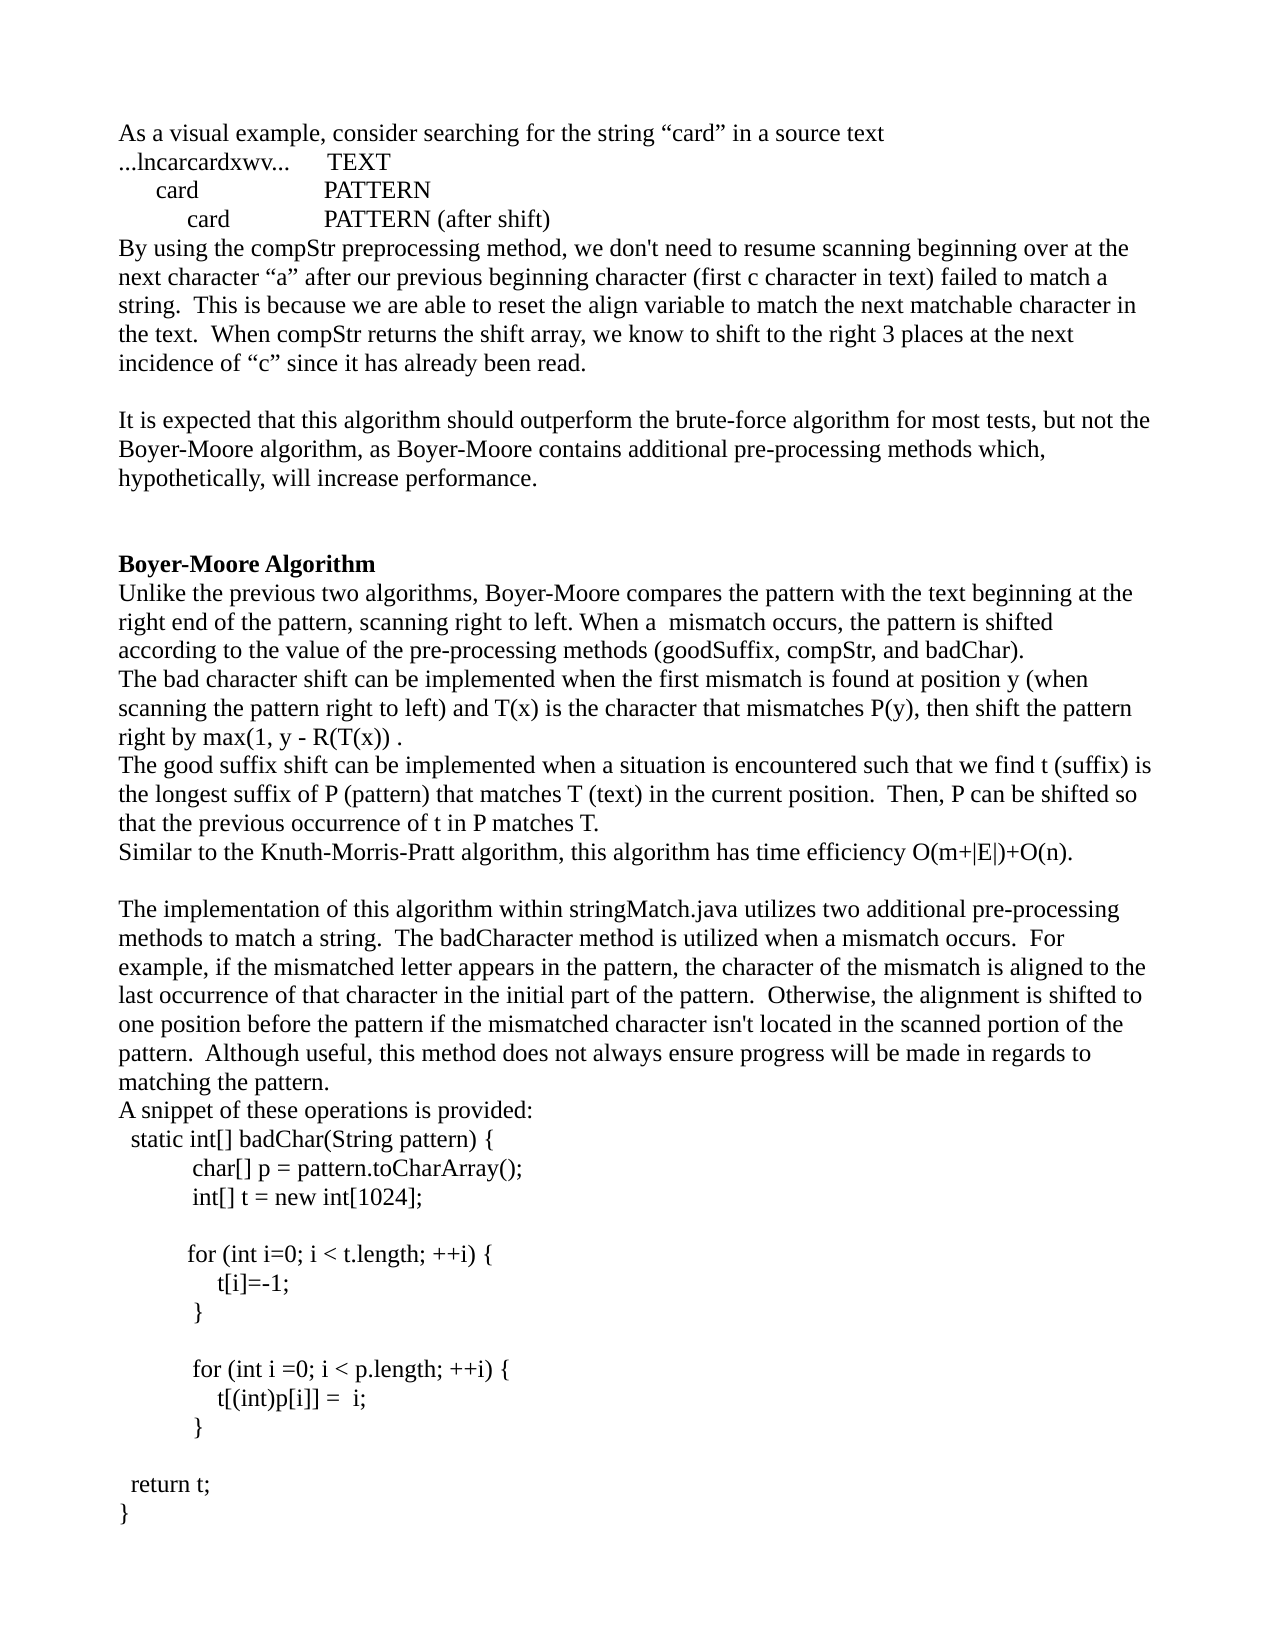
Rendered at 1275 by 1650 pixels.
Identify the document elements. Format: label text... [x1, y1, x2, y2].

text for (int i =0; i < p.length; ++i) { [118, 1354, 1157, 1383]
text } [118, 1297, 1157, 1326]
text Unlike the previous two algorithms, Boyer-Moore compares the pattern with the text beginning at the right end of the pattern, scanning right to left. When a mismatch occurs, the pattern is shifted according to the value of the pre-processing methods (goodSuffix, compStr, and badChar). [118, 578, 1157, 664]
text Boyer-Moore Algorithm [118, 549, 1157, 578]
text static int[] badChar(String pattern) { [118, 1124, 1157, 1153]
text Similar to the Knuth-Morris-Pratt algorithm, this algorithm has time efficiency O(m+|E|)+O(n). [118, 837, 1157, 866]
text It is expected that this algorithm should outperform the brute-force algorithm for most tests, but not the Boyer-Moore algorithm, as Boyer-Moore contains additional pre-processing methods which, hypothetically, will increase performance. [118, 406, 1157, 492]
text A snippet of these operations is provided: [118, 1096, 1157, 1124]
text ...lncarcardxwv... TEXT [118, 147, 1157, 176]
text card PATTERN (after shift) [118, 204, 1157, 233]
text } [118, 1412, 1157, 1441]
text card PATTERN [118, 176, 1157, 204]
text t[(int)p[i]] = i; [118, 1383, 1157, 1412]
text for (int i=0; i < t.length; ++i) { [118, 1239, 1157, 1268]
text As a visual example, consider searching for the string “card” in a source text [118, 118, 1157, 147]
text The implementation of this algorithm within stringMatch.java utilizes two additional pre-processing methods to match a string. The badCharacter method is utilized when a mismatch occurs. For example, if the mismatched letter appears in the pattern, the character of the mismatch is aligned to the last occurrence of that character in the initial part of the pattern. Otherwise, the alignment is shifted to one position before the pattern if the mismatched character isn't located in the scanned portion of the pattern. Although useful, this method does not always ensure progress will be made in regards to matching the pattern. [118, 894, 1157, 1096]
text int[] t = new int[1024]; [118, 1182, 1157, 1211]
text char[] p = pattern.toCharArray(); [118, 1153, 1157, 1182]
text By using the compStr preprocessing method, we don't need to resume scanning beginning over at the next character “a” after our previous beginning character (first c character in text) failed to match a string. This is because we are able to reset the align variable to match the next matchable character in the text. When compStr returns the shift array, we know to shift to the right 3 places at the next incidence of “c” since it has already been read. [118, 233, 1157, 377]
text t[i]=-1; [118, 1268, 1157, 1297]
text return t; [118, 1469, 1157, 1498]
text The good suffix shift can be implemented when a situation is encountered such that we find t (suffix) is the longest suffix of P (pattern) that matches T (text) in the current position. Then, P can be shifted so that the previous occurrence of t in P matches T. [118, 751, 1157, 837]
text } [118, 1498, 1157, 1527]
text The bad character shift can be implemented when the first mismatch is found at position y (when scanning the pattern right to left) and T(x) is the character that mismatches P(y), then shift the pattern right by max(1, y - R(T(x)) . [118, 664, 1157, 751]
